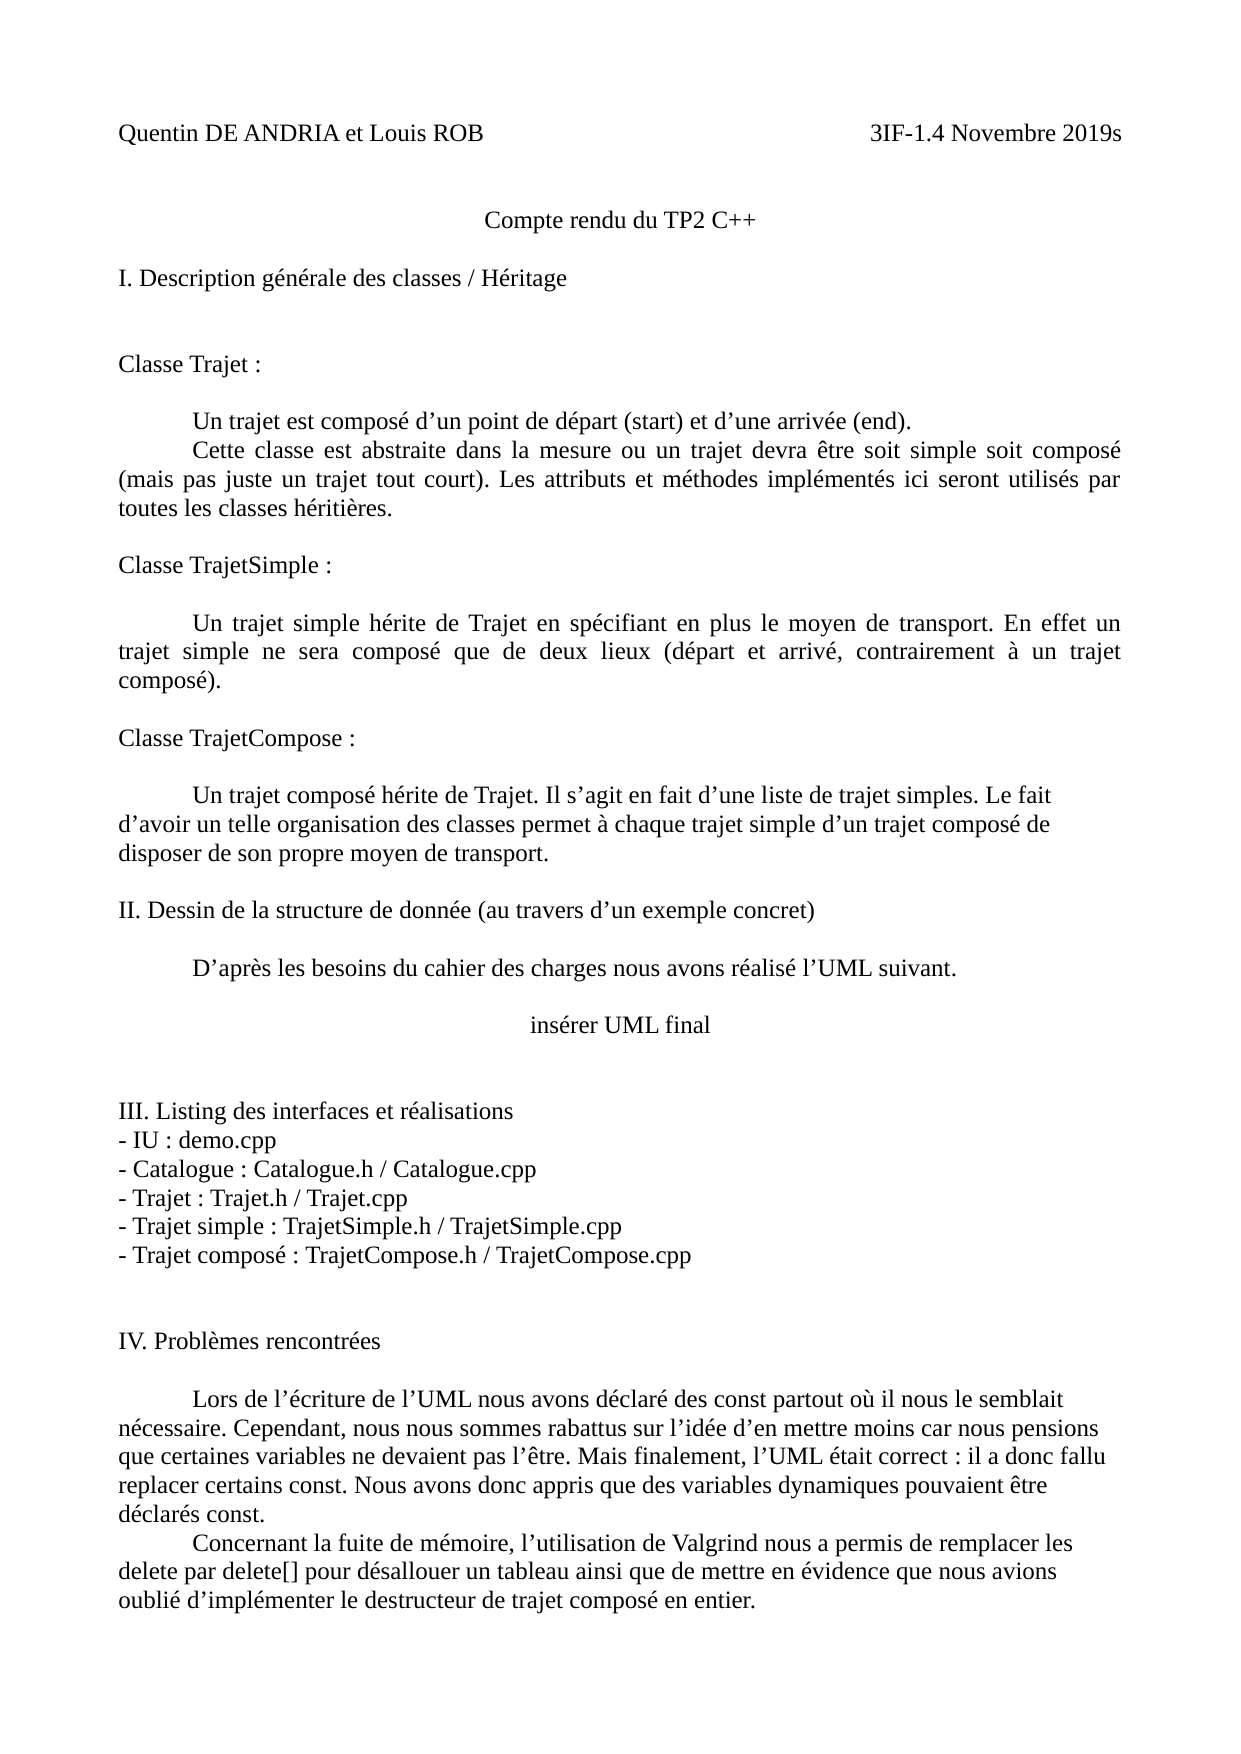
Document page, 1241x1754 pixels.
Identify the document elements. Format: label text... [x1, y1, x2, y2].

text insérer UML final [118, 1010, 1122, 1039]
text - Catalogue : Catalogue.h / Catalogue.cpp [118, 1154, 1122, 1183]
text Concernant la fuite de mémoire, l’utilisation de Valgrind nous a permis de remplacer les delete par delete[] pour désallouer un tableau ainsi que de mettre en évidence que nous avions oublié d’implémenter le destructeur de trajet composé en entier. [118, 1528, 1122, 1614]
text III. Listing des interfaces et réalisations [118, 1096, 1122, 1125]
text IV. Problèmes rencontrées [118, 1326, 1122, 1355]
text - Trajet : Trajet.h / Trajet.cpp [118, 1183, 1122, 1211]
text - Trajet simple : TrajetSimple.h / TrajetSimple.cpp [118, 1211, 1122, 1240]
text - IU : demo.cpp [118, 1125, 1122, 1154]
text Classe TrajetCompose : [118, 723, 1122, 751]
text Classe TrajetSimple : [118, 550, 1122, 579]
text II. Dessin de la structure de donnée (au travers d’un exemple concret) [118, 895, 1122, 924]
text Cette classe est abstraite dans la mesure ou un trajet devra être soit simple soit composé (mais pas juste un trajet tout court). Les attributs et méthodes implémentés ici seront utilisés par toutes les classes héritières. [118, 435, 1122, 521]
text Un trajet composé hérite de Trajet. Il s’agit en fait d’une liste de trajet simples. Le fait d’avoir un telle organisation des classes permet à chaque trajet simple d’un trajet composé de disposer de son propre moyen de transport. [118, 780, 1122, 866]
text I. Description générale des classes / Héritage [118, 263, 1122, 291]
text D’après les besoins du cahier des charges nous avons réalisé l’UML suivant. [118, 953, 1122, 981]
text Classe Trajet : [118, 349, 1122, 378]
text - Trajet composé : TrajetCompose.h / TrajetCompose.cpp [118, 1240, 1122, 1269]
text Compte rendu du TP2 C++ [118, 205, 1122, 234]
text Un trajet simple hérite de Trajet en spécifiant en plus le moyen de transport. En effet un trajet simple ne sera composé que de deux lieux (départ et arrivé, contrairement à un trajet composé). [118, 608, 1122, 694]
text Lors de l’écriture de l’UML nous avons déclaré des const partout où il nous le semblait nécessaire. Cependant, nous nous sommes rabattus sur l’idée d’en mettre moins car nous pensions que certaines variables ne devaient pas l’être. Mais finalement, l’UML était correct : il a donc fallu replacer certains const. Nous avons donc appris que des variables dynamiques pouvaient être déclarés const. [118, 1384, 1122, 1528]
text Un trajet est composé d’un point de départ (start) et d’une arrivée (end). [118, 406, 1122, 435]
